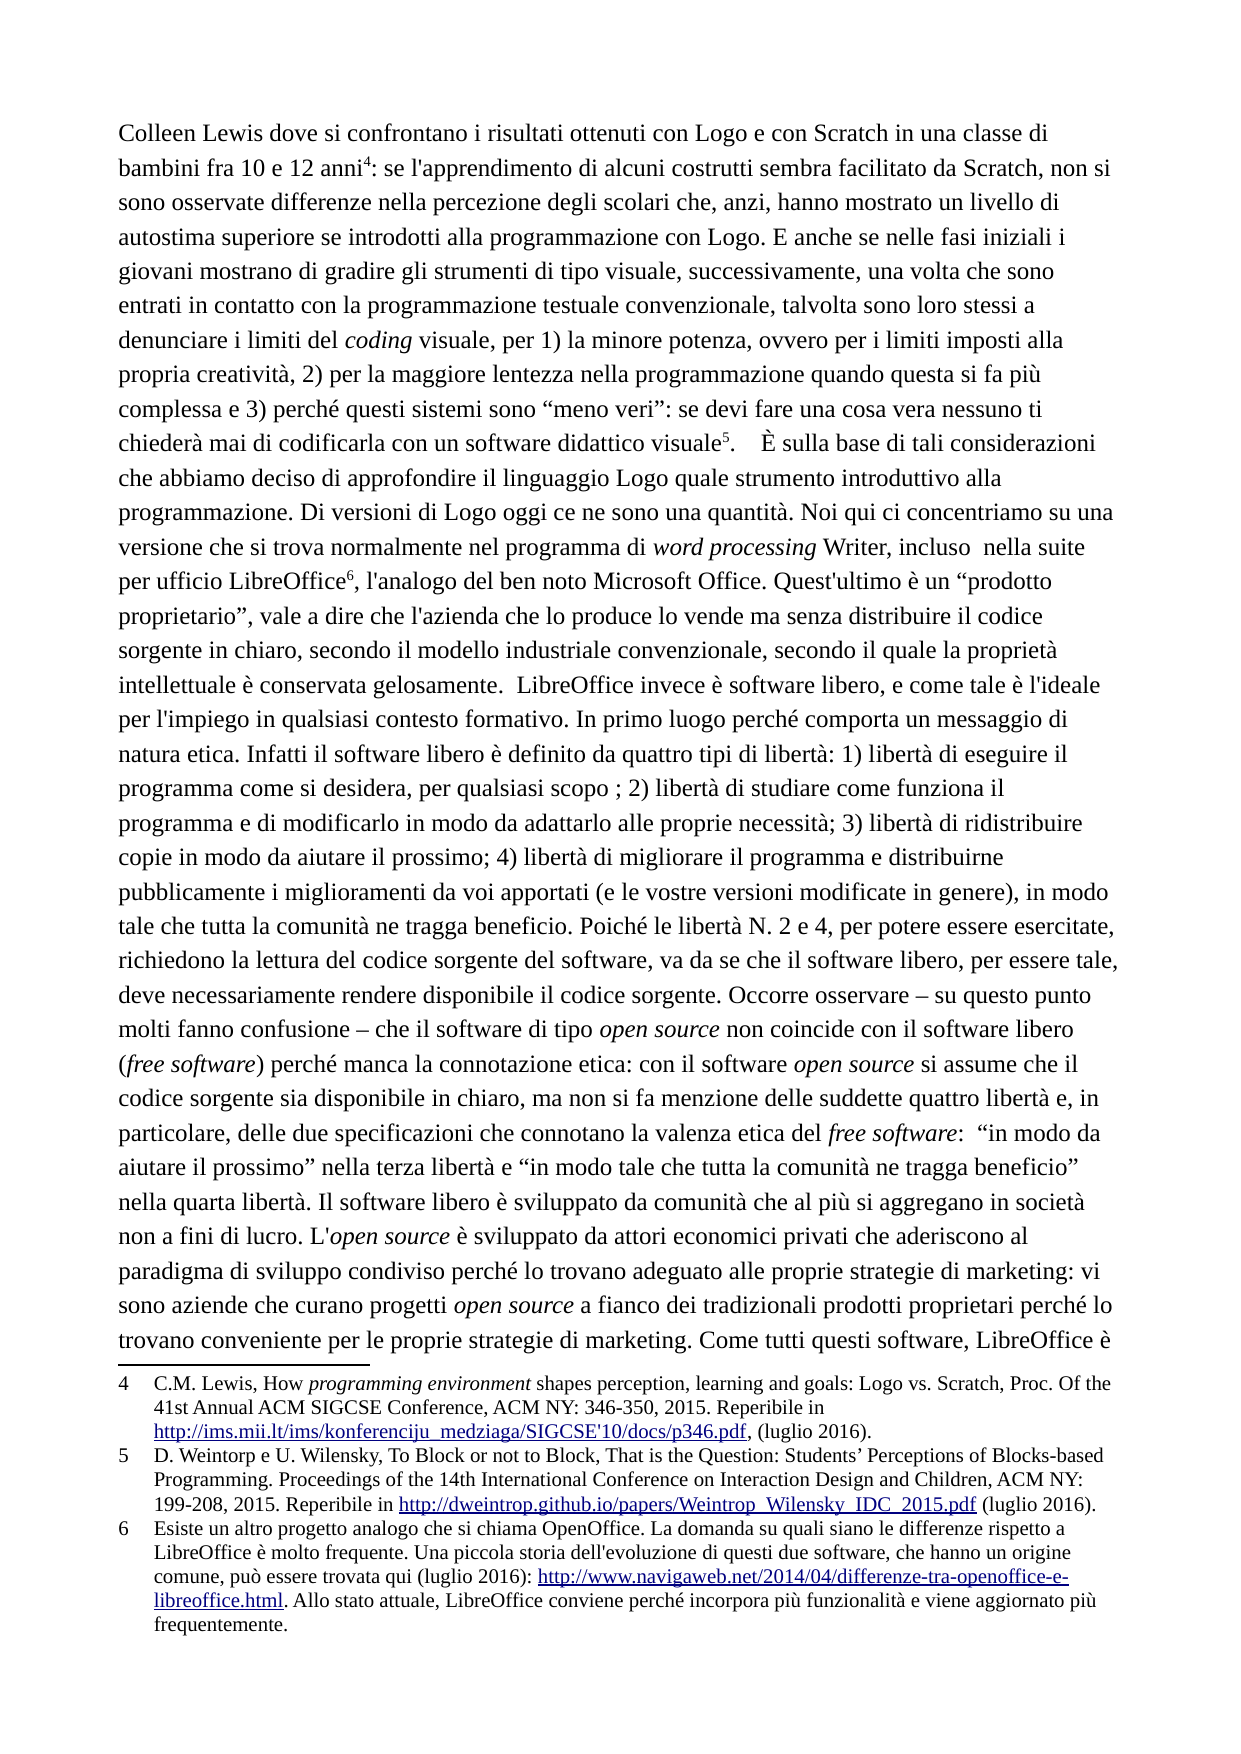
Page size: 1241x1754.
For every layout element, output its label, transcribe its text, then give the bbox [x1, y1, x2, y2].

text D. Weintorp e U. Wilensky, To Block or not to Block, That is the Question: Students’ Perceptions of Blocks-based Programming. Proceedings of the 14th International Conference on Interaction Design and Children, ACM NY: 199-208, 2015. Reperibile in http://dweintrop.github.io/papers/Weintrop_Wilensky_IDC_2015.pdf (luglio 2016). [118, 1443, 1122, 1516]
text C.M. Lewis, How programming environment shapes perception, learning and goals: Logo vs. Scratch, Proc. Of the 41st Annual ACM SIGCSE Conference, ACM NY: 346-350, 2015. Reperibile in http://ims.mii.lt/ims/konferenciju_medziaga/SIGCSE'10/docs/p346.pdf, (luglio 2016). [118, 1371, 1122, 1443]
text Esiste un altro progetto analogo che si chiama OpenOffice. La domanda su quali siano le differenze rispetto a LibreOffice è molto frequente. Una piccola storia dell'evoluzione di questi due software, che hanno un origine comune, può essere trovata qui (luglio 2016): http://www.navigaweb.net/2014/04/differenze-tra-openoffice-e-libreoffice.html. Allo stato attuale, LibreOffice conviene perché incorpora più funzionalità e viene aggiornato più frequentemente. [118, 1516, 1122, 1636]
text Colleen Lewis dove si confrontano i risultati ottenuti con Logo e con Scratch in una classe di bambini fra 10 e 12 anni: se l'apprendimento di alcuni costrutti sembra facilitato da Scratch, non si sono osservate differenze nella percezione degli scolari che, anzi, hanno mostrato un livello di autostima superiore se introdotti alla programmazione con Logo. E anche se nelle fasi iniziali i giovani mostrano di gradire gli strumenti di tipo visuale, successivamente, una volta che sono entrati in contatto con la programmazione testuale convenzionale, talvolta sono loro stessi a denunciare i limiti del coding visuale, per 1) la minore potenza, ovvero per i limiti imposti alla propria creatività, 2) per la maggiore lentezza nella programmazione quando questa si fa più complessa e 3) perché questi sistemi sono “meno veri”: se devi fare una cosa vera nessuno ti chiederà mai di codificarla con un software didattico visuale. È sulla base di tali considerazioni che abbiamo deciso di approfondire il linguaggio Logo quale strumento introduttivo alla programmazione. Di versioni di Logo oggi ce ne sono una quantità. Noi qui ci concentriamo su una versione che si trova normalmente nel programma di word processing Writer, incluso nella suite per ufficio LibreOffice, l'analogo del ben noto Microsoft Office. Quest'ultimo è un “prodotto proprietario”, vale a dire che l'azienda che lo produce lo vende ma senza distribuire il codice sorgente in chiaro, secondo il modello industriale convenzionale, secondo il quale la proprietà intellettuale è conservata gelosamente. LibreOffice invece è software libero, e come tale è l'ideale per l'impiego in qualsiasi contesto formativo. In primo luogo perché comporta un messaggio di natura etica. Infatti il software libero è definito da quattro tipi di libertà: 1) libertà di eseguire il programma come si desidera, per qualsiasi scopo ; 2) libertà di studiare come funziona il programma e di modificarlo in modo da adattarlo alle proprie necessità; 3) libertà di ridistribuire copie in modo da aiutare il prossimo; 4) libertà di migliorare il programma e distribuirne pubblicamente i miglioramenti da voi apportati (e le vostre versioni modificate in genere), in modo tale che tutta la comunità ne tragga beneficio. Poiché le libertà N. 2 e 4, per potere essere esercitate, richiedono la lettura del codice sorgente del software, va da se che il software libero, per essere tale, deve necessariamente rendere disponibile il codice sorgente. Occorre osservare – su questo punto molti fanno confusione – che il software di tipo open source non coincide con il software libero (free software) perché manca la connotazione etica: con il software open source si assume che il codice sorgente sia disponibile in chiaro, ma non si fa menzione delle suddette quattro libertà e, in particolare, delle due specificazioni che connotano la valenza etica del free software: “in modo da aiutare il prossimo” nella terza libertà e “in modo tale che tutta la comunità ne tragga beneficio” nella quarta libertà. Il software libero è sviluppato da comunità che al più si aggregano in società non a fini di lucro. L'open source è sviluppato da attori economici privati che aderiscono al paradigma di sviluppo condiviso perché lo trovano adeguato alle proprie strategie di marketing: vi sono aziende che curano progetti open source a fianco dei tradizionali prodotti proprietari perché lo trovano conveniente per le proprie strategie di marketing. Come tutti questi software, LibreOffice è [118, 118, 1122, 1354]
